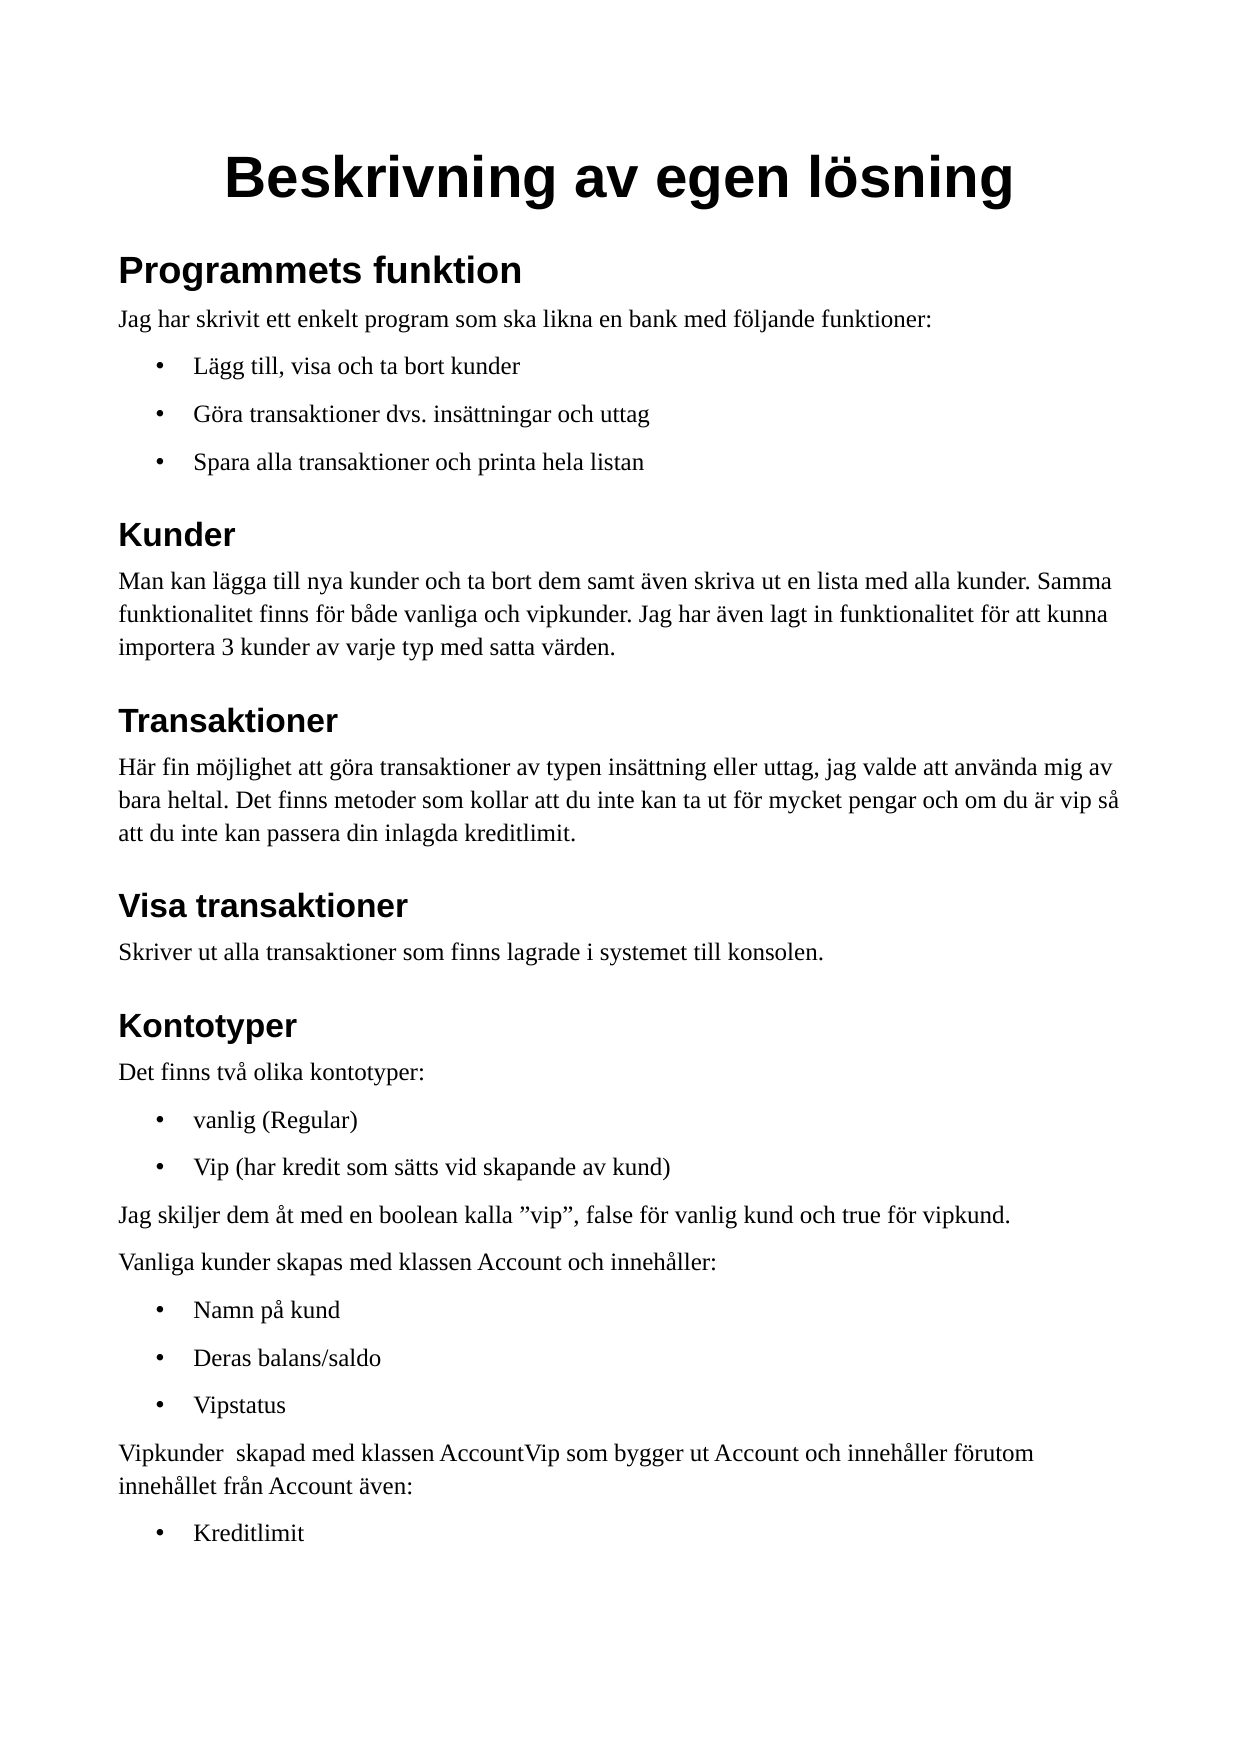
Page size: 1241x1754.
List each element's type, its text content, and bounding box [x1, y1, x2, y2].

list Spara alla transaktioner och printa hela listan [156, 447, 1122, 475]
subtitle Programmets funktion [118, 248, 1122, 291]
list Kreditlimit [156, 1518, 1122, 1547]
list Vip (har kredit som sätts vid skapande av kund) [156, 1152, 1122, 1181]
list Deras balans/saldo [156, 1343, 1122, 1371]
list Lägg till, visa och ta bort kunder [156, 351, 1122, 380]
subtitle Kontotyper [118, 1006, 1122, 1044]
text Vanliga kunder skapas med klassen Account och innehåller: [118, 1247, 1122, 1276]
text Jag skiljer dem åt med en boolean kalla ”vip”, false för vanlig kund och true för vipkund. [118, 1200, 1122, 1229]
text Man kan lägga till nya kunder och ta bort dem samt även skriva ut en lista med alla kunder. Samma funktionalitet finns för både vanliga och vipkunder. Jag har även lagt in funktionalitet för att kunna importera 3 kunder av varje typ med satta värden. [118, 566, 1122, 661]
list vanlig (Regular) [156, 1105, 1122, 1133]
list Göra transaktioner dvs. insättningar och uttag [156, 399, 1122, 428]
text Det finns två olika kontotyper: [118, 1057, 1122, 1086]
list Namn på kund [156, 1295, 1122, 1324]
text Skriver ut alla transaktioner som finns lagrade i systemet till konsolen. [118, 937, 1122, 966]
list Vipstatus [156, 1390, 1122, 1419]
text Här fin möjlighet att göra transaktioner av typen insättning eller uttag, jag valde att använda mig av bara heltal. Det finns metoder som kollar att du inte kan ta ut för mycket pengar och om du är vip så att du inte kan passera din inlagda kreditlimit. [118, 752, 1122, 847]
subtitle Visa transaktioner [118, 886, 1122, 925]
text Jag har skrivit ett enkelt program som ska likna en bank med följande funktioner: [118, 304, 1122, 333]
subtitle Kunder [118, 515, 1122, 554]
text Vipkunder skapad med klassen AccountVip som bygger ut Account och innehåller förutom innehållet från Account även: [118, 1438, 1122, 1500]
title Beskrivning av egen lösning [118, 143, 1122, 210]
subtitle Transaktioner [118, 701, 1122, 739]
